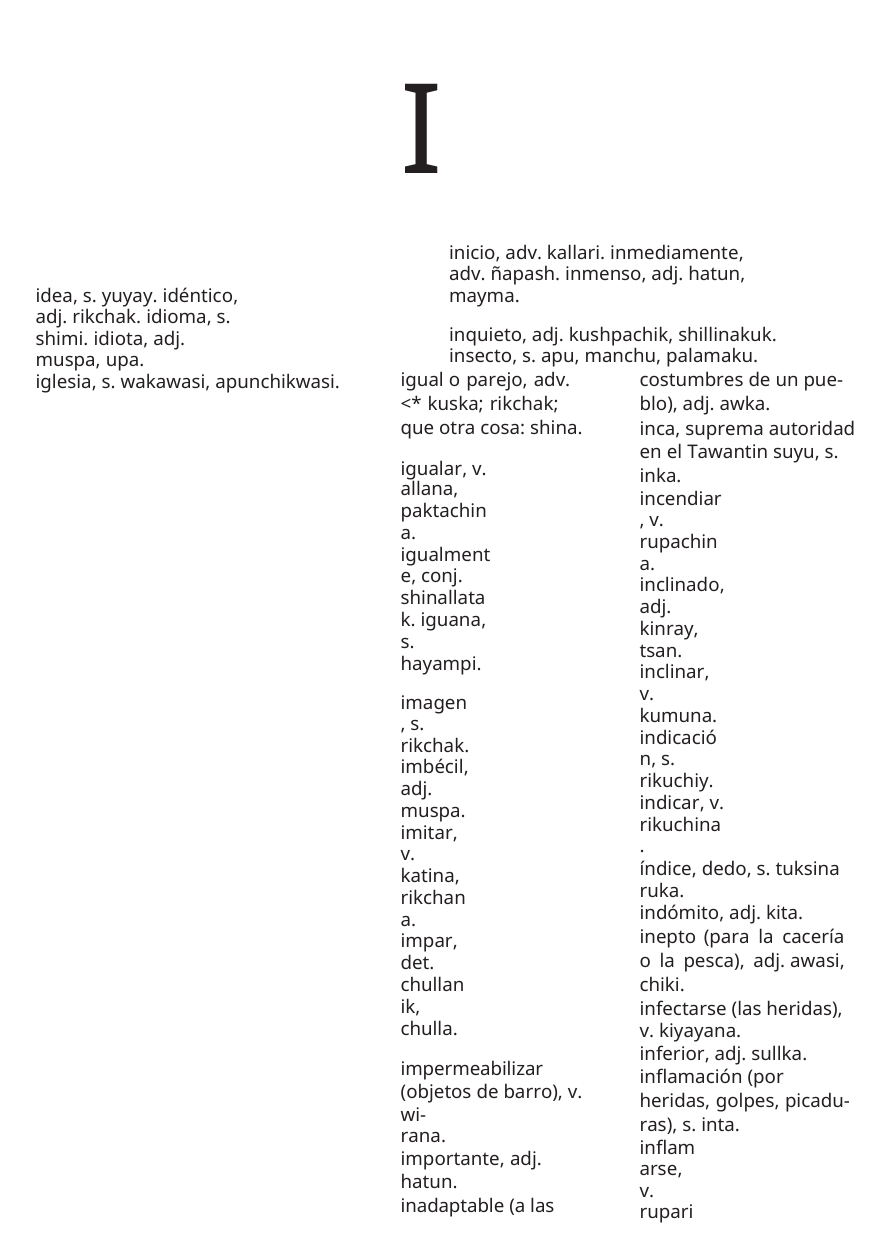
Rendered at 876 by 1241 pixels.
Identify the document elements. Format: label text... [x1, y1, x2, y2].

text rana. [400, 1126, 596, 1147]
text índice, dedo, s. tuksina ruka. [639, 858, 856, 902]
text costumbres de un pue- blo), adj. awka. [639, 367, 856, 416]
text inepto (para la cacería o la pesca), adj. awasi, chiki. [639, 924, 856, 997]
text igual o parejo, adv. <* kuska; rikchak; que otra cosa: shina. [400, 367, 593, 440]
text impermeabilizar (objetos de barro), v. wi- [400, 1057, 596, 1126]
text inquieto, adj. kushpachik, shillinakuk. [449, 324, 856, 346]
text iglesia, s. wakawasi, apunchikwasi. [35, 372, 347, 392]
text insecto, s. apu, manchu, palamaku. [449, 346, 856, 366]
text I [400, 40, 856, 210]
text inicio, adv. kallari. inmediamente, adv. ñapash. inmenso, adj. hatun, mayma. [449, 242, 759, 308]
text importante, adj. hatun. [400, 1147, 596, 1193]
text inca, suprema autoridad en el Tawantin suyu, s. inka. [639, 416, 856, 488]
text igualar, v. allana, paktachina. igualmente, conj. shinallatak. iguana, s. hayampi. [400, 458, 492, 675]
text inflamación (por heridas, golpes, picadu- ras), s. inta. [639, 1064, 852, 1137]
text imagen, s. rikchak. imbécil, adj. muspa. imitar, v. katina, rikchana. impar, det. chullanik, chulla. [400, 692, 469, 1040]
text infectarse (las heridas), v. kiyayana. [639, 997, 856, 1042]
text inflamarse, v. ruparina. inflarse, v. punkina. informar, v. willana. infortunio, adj. chiki. ingenuo, adj. muspa. inhumar, v. pampana. iniciar, v. kallarina. [639, 1137, 698, 1224]
text inferior, adj. sullka. [639, 1042, 856, 1064]
text indómito, adj. kita. [639, 902, 856, 924]
text idea, s. yuyay. idéntico, adj. rikchak. idioma, s. shimi. idiota, adj. muspa, upa. [35, 285, 243, 372]
text incendiar, v. rupachina. inclinado, adj. kinray, tsan. inclinar, v. kumuna. indicación, s. rikuchiy. indicar, v. rikuchina. [639, 488, 725, 858]
text inadaptable (a las [400, 1193, 596, 1218]
